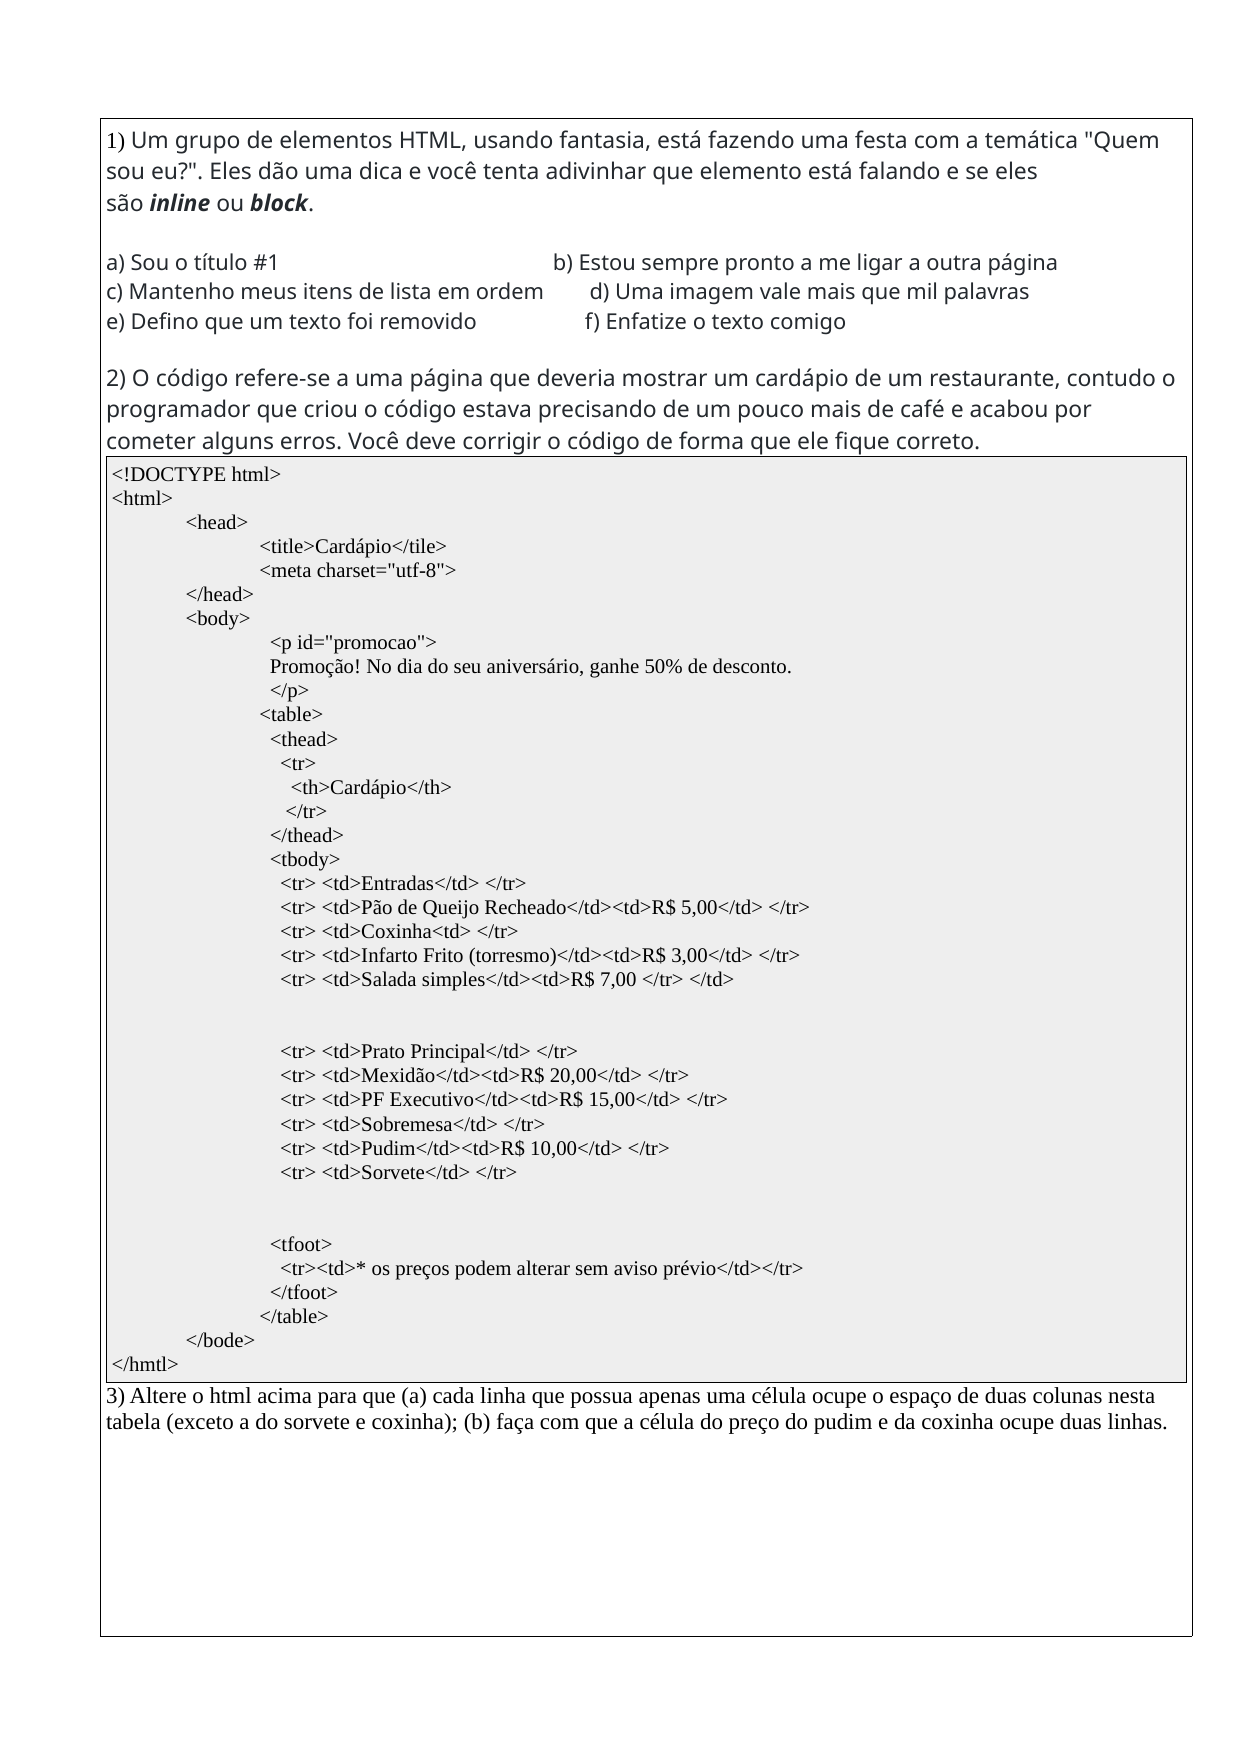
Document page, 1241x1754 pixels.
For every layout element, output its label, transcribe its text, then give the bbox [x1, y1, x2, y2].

table_header 1) Um grupo de elementos HTML, usando fantasia, está fazendo uma festa com a temática "Quem sou eu?". Eles dão uma dica e você tenta adivinhar que elemento está falando e se eles são inline ou block. a) Sou o título #1 b) Estou sempre pronto a me ligar a outra página c) Mantenho meus itens de lista em ordem d) Uma imagem vale mais que mil palavras e) Defino que um texto foi removido f) Enfatize o texto comigo 2) O código refere-se a uma página que deveria mostrar um cardápio de um restaurante, contudo o programador que criou o código estava precisando de um pouco mais de café e acabou por cometer alguns erros. Você deve corrigir o código de forma que ele fique correto. 3) Altere o html acima para que (a) cada linha que possua apenas uma célula ocupe o espaço de duas colunas nesta tabela (exceto a do sorvete e coxinha); (b) faça com que a célula do preço do pudim e da coxinha ocupe duas linhas. [101, 119, 1192, 1636]
table_header <!DOCTYPE html> <html> <head> <title>Cardápio</tile> <meta charset="utf-8"> </head> <body> <p id="promocao"> Promoção! No dia do seu aniversário, ganhe 50% de desconto. </p> <table> <thead> <tr> <th>Cardápio</th> </tr> </thead> <tbody> <tr> <td>Entradas</td> </tr> <tr> <td>Pão de Queijo Recheado</td><td>R$ 5,00</td> </tr> <tr> <td>Coxinha<td> </tr> <tr> <td>Infarto Frito (torresmo)</td><td>R$ 3,00</td> </tr> <tr> <td>Salada simples</td><td>R$ 7,00 </tr> </td> <tr> <td>Prato Principal</td> </tr> <tr> <td>Mexidão</td><td>R$ 20,00</td> </tr> <tr> <td>PF Executivo</td><td>R$ 15,00</td> </tr> <tr> <td>Sobremesa</td> </tr> <tr> <td>Pudim</td><td>R$ 10,00</td> </tr> <tr> <td>Sorvete</td> </tr> <tfoot> <tr><td>* os preços podem alterar sem aviso prévio</td></tr> </tfoot> </table> </bode> </hmtl> [107, 457, 1186, 1382]
